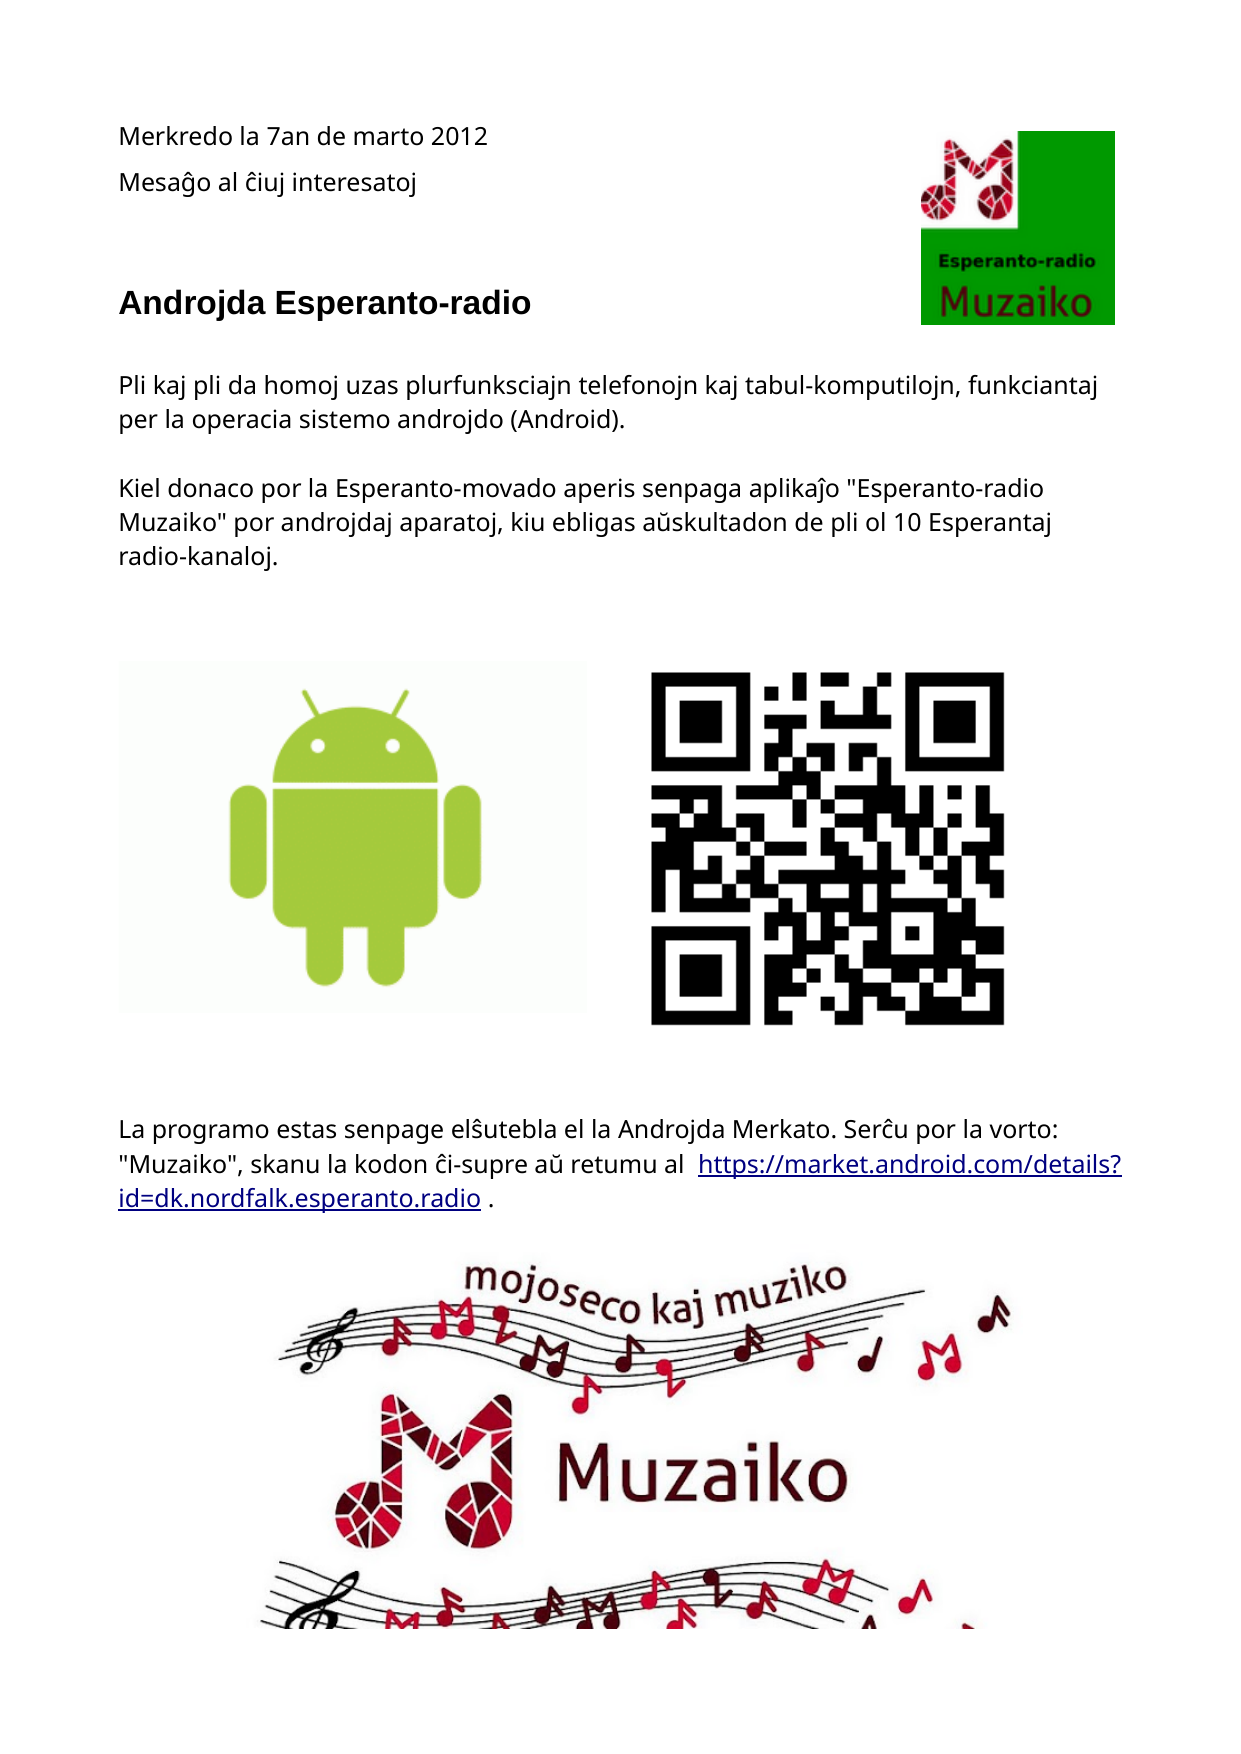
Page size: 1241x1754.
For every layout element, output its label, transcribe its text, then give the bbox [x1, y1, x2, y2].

subtitle Androjda Esperanto-radio [118, 283, 921, 321]
text Mesaĝo al ĉiuj interesatoj [118, 165, 921, 199]
text Pli kaj pli da homoj uzas plurfunksciajn telefonojn kaj tabul-komputilojn, funkciantaj per la operacia sistemo androjdo (Android). [118, 368, 1122, 436]
text Merkredo la 7an de marto 2012 [118, 118, 1122, 152]
picture [633, 655, 1023, 1044]
text La programo estas senpage elŝutebla el la Androjda Merkato. Serĉu por la vorto: "Muzaiko", skanu la kodon ĉi-supre aŭ retumu al https://market.android.com/details?id=dk.nordfalk.esperanto.radio . [118, 1112, 1122, 1214]
picture [118, 661, 588, 1013]
picture [921, 131, 1115, 325]
picture [238, 1244, 1023, 1629]
text Kiel donaco por la Esperanto-movado aperis senpaga aplikaĵo "Esperanto-radio Muzaiko" por androjdaj aparatoj, kiu ebligas aŭskultadon de pli ol 10 Esperantaj radio-kanaloj. [118, 470, 1122, 572]
